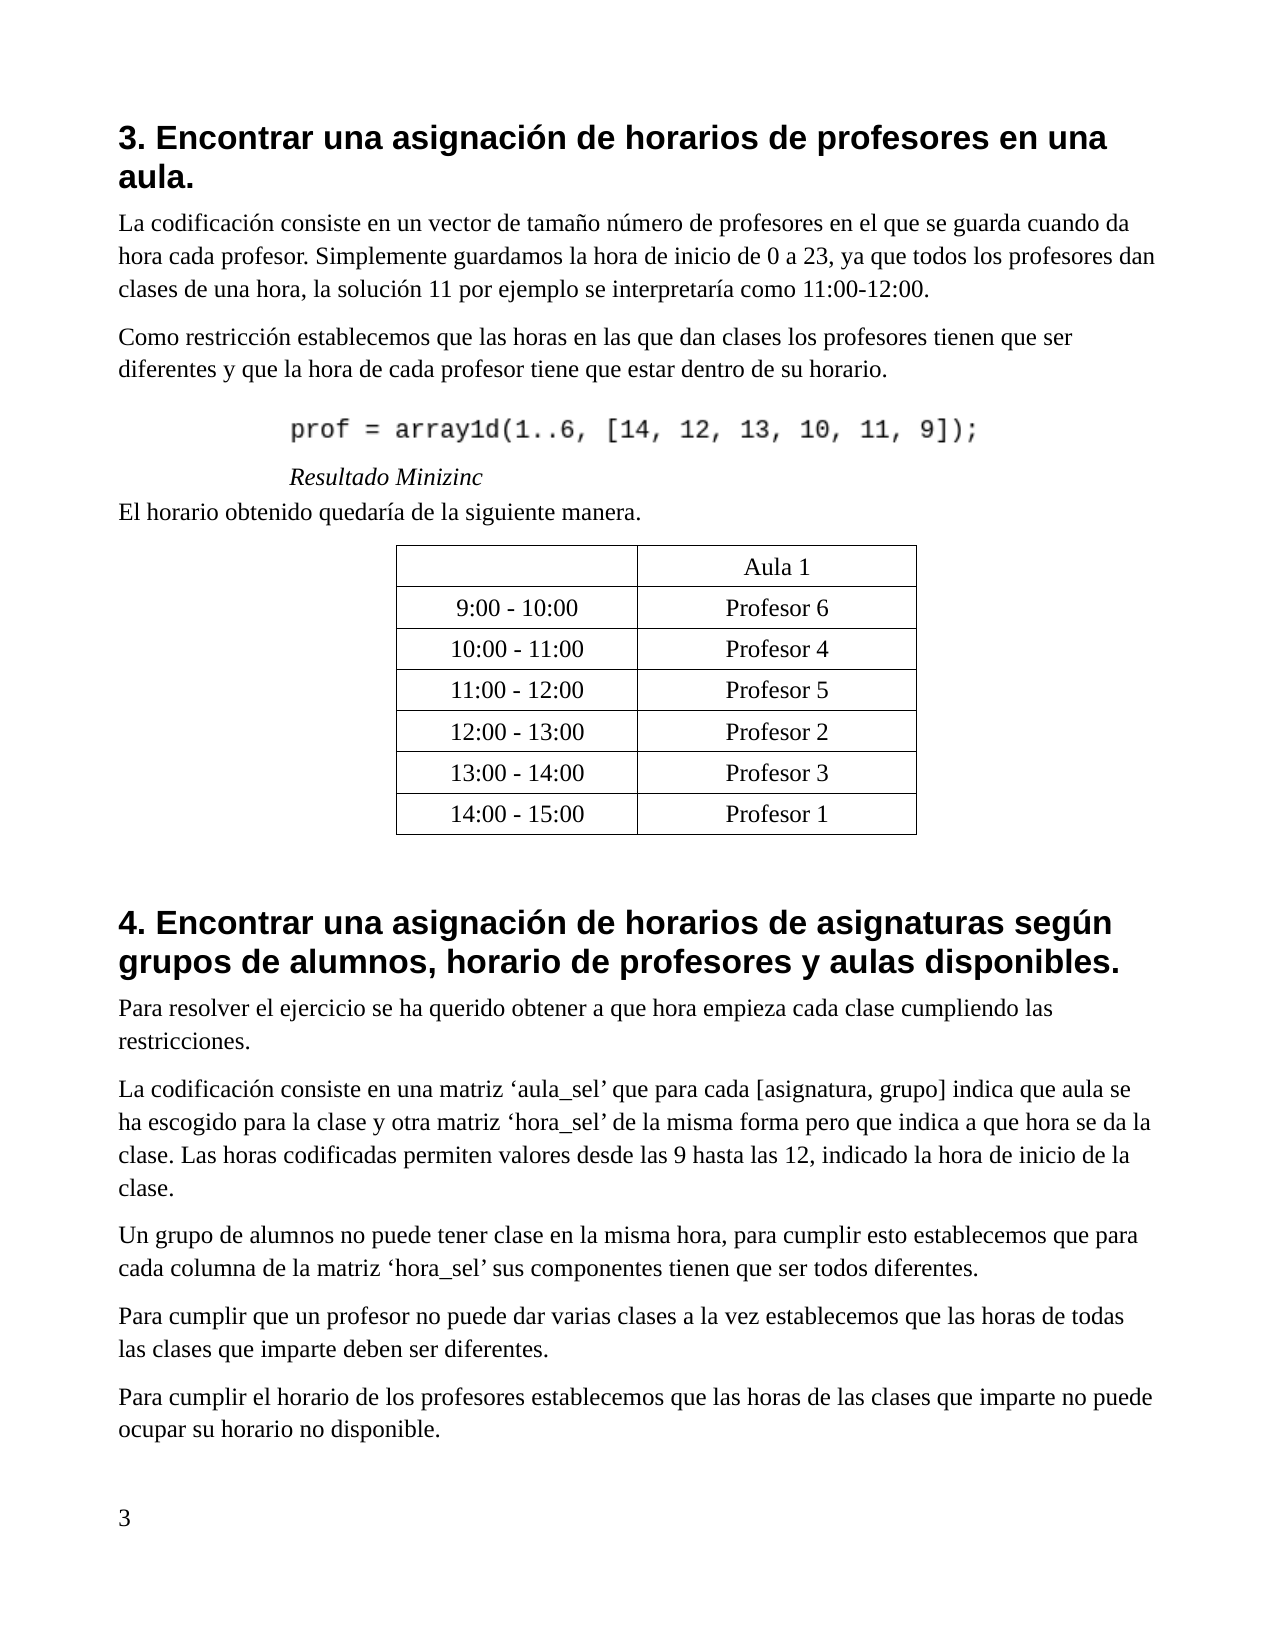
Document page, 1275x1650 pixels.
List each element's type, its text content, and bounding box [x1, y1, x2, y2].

table_cell 13:00 - 14:00 [397, 752, 637, 792]
subtitle 3. Encontrar una asignación de horarios de profesores en una aula. [118, 118, 1157, 195]
text La codificación consiste en una matriz ‘aula_sel’ que para cada [asignatura, grupo] indica que aula se ha escogido para la clase y otra matriz ‘hora_sel’ de la misma forma pero que indica a que hora se da la clase. Las horas codificadas permiten valores desde las 9 hasta las 12, indicado la hora de inicio de la clase. [118, 1074, 1157, 1201]
table_cell Profesor 1 [638, 794, 916, 834]
text Para cumplir que un profesor no puede dar varias clases a la vez establecemos que las horas de todas las clases que imparte deben ser diferentes. [118, 1301, 1157, 1363]
table_cell 12:00 - 13:00 [397, 711, 637, 751]
text Un grupo de alumnos no puede tener clase en la misma hora, para cumplir esto establecemos que para cada columna de la matriz ‘hora_sel’ sus componentes tienen que ser todos diferentes. [118, 1220, 1157, 1282]
text Para resolver el ejercicio se ha querido obtener a que hora empieza cada clase cumpliendo las restricciones. [118, 993, 1157, 1055]
table_cell Profesor 3 [638, 752, 916, 792]
table_cell Profesor 4 [638, 629, 916, 669]
subtitle 4. Encontrar una asignación de horarios de asignaturas según grupos de alumnos, horario de profesores y aulas disponibles. [118, 903, 1157, 981]
table_cell 11:00 - 12:00 [397, 670, 637, 710]
text La codificación consiste en un vector de tamaño número de profesores en el que se guarda cuando da hora cada profesor. Simplemente guardamos la hora de inicio de 0 a 23, ya que todos los profesores dan clases de una hora, la solución 11 por ejemplo se interpretaría como 11:00-12:00. [118, 208, 1157, 303]
picture [289, 414, 986, 457]
text Para cumplir el horario de los profesores establecemos que las horas de las clases que imparte no puede ocupar su horario no disponible. [118, 1382, 1157, 1443]
table_cell 14:00 - 15:00 [397, 794, 637, 834]
table_cell 9:00 - 10:00 [397, 587, 637, 627]
text Resultado Minizinc [289, 457, 986, 491]
text Como restricción establecemos que las horas en las que dan clases los profesores tienen que ser diferentes y que la hora de cada profesor tiene que estar dentro de su horario. [118, 322, 1157, 383]
text El horario obtenido quedaría de la siguiente manera. [118, 497, 1157, 526]
table_cell Profesor 2 [638, 711, 916, 751]
table_cell 10:00 - 11:00 [397, 629, 637, 669]
table_header Aula 1 [638, 546, 916, 586]
table_cell Profesor 6 [638, 587, 916, 627]
table_header [397, 546, 637, 586]
table_cell Profesor 5 [638, 670, 916, 710]
